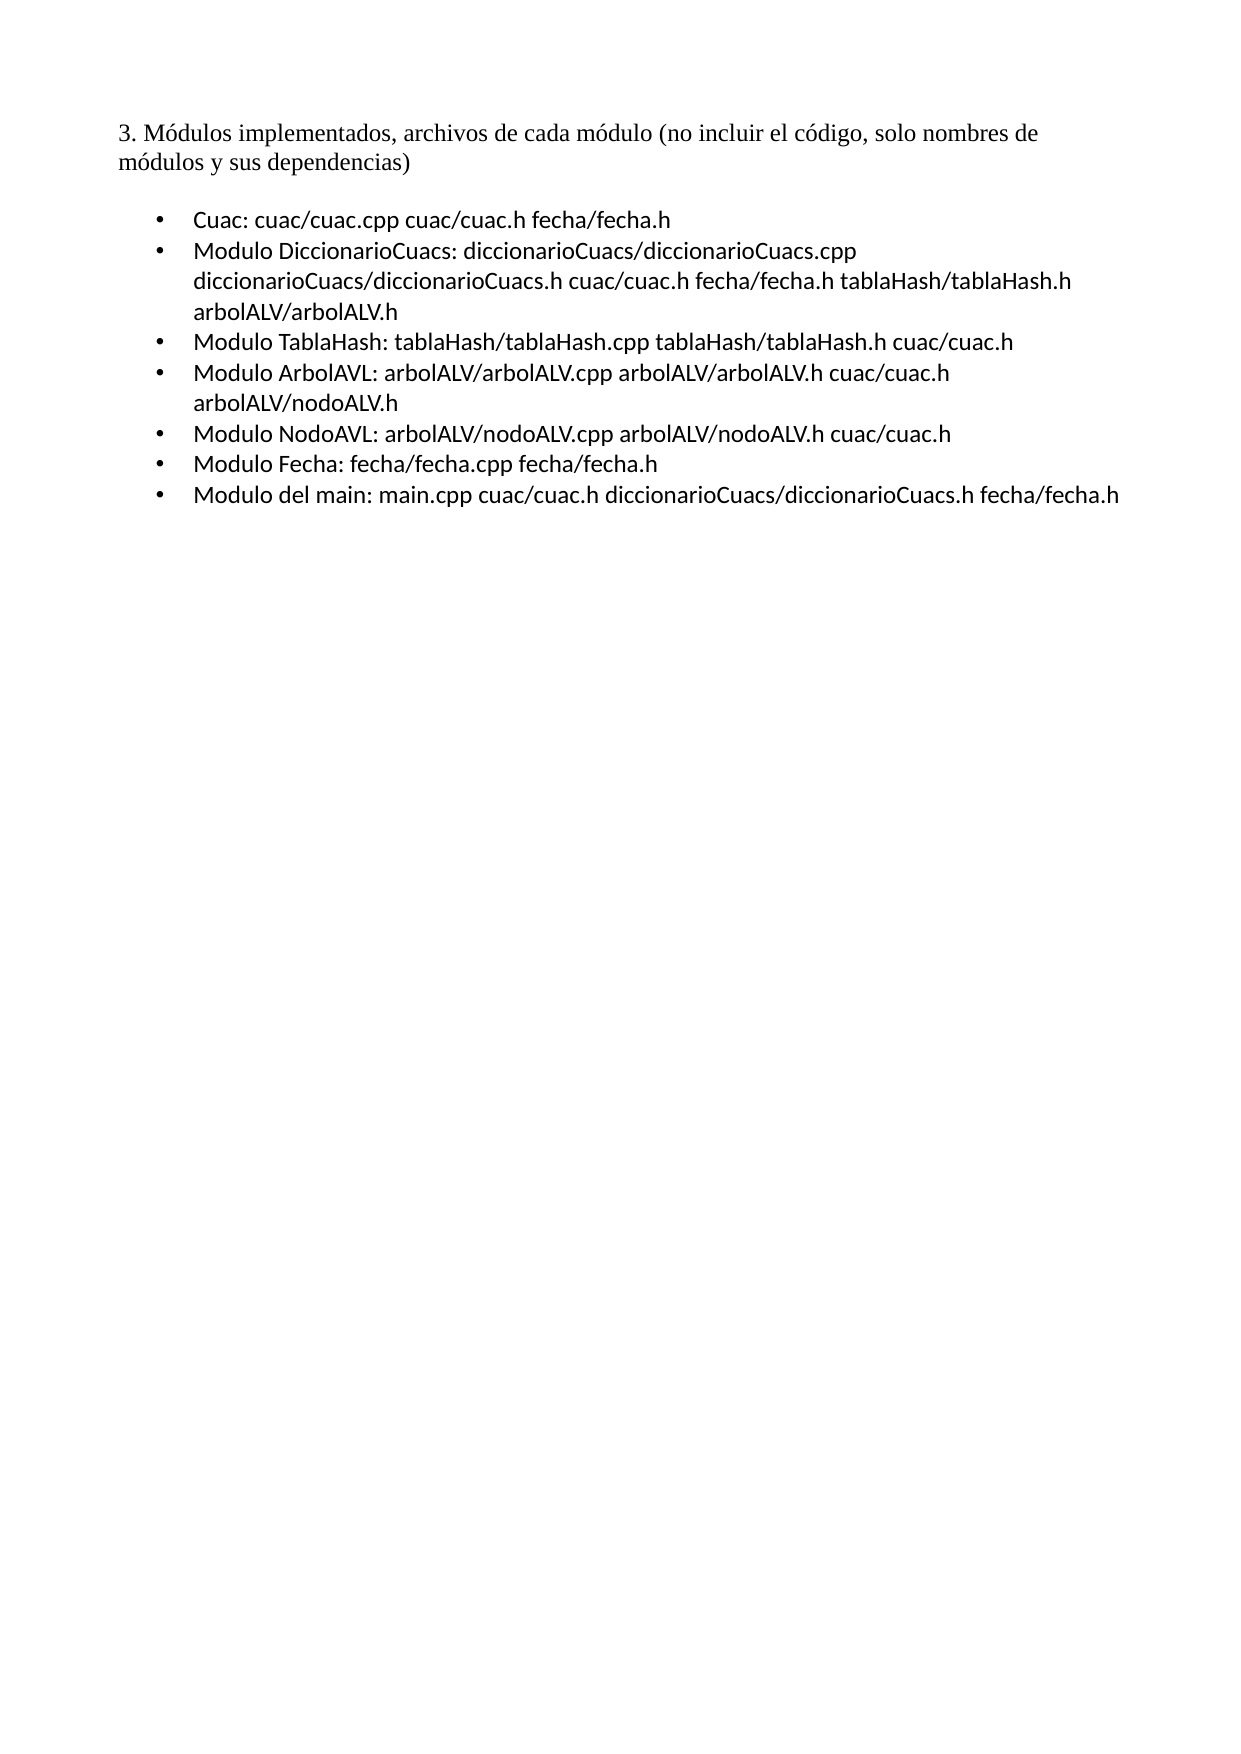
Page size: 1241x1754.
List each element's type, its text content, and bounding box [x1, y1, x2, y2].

list Modulo TablaHash: tablaHash/tablaHash.cpp tablaHash/tablaHash.h cuac/cuac.h [156, 326, 1122, 357]
list Modulo del main: main.cpp cuac/cuac.h diccionarioCuacs/diccionarioCuacs.h fecha/fecha.h [156, 479, 1122, 509]
list Cuac: cuac/cuac.cpp cuac/cuac.h fecha/fecha.h [156, 204, 1122, 235]
list Modulo DiccionarioCuacs: diccionarioCuacs/diccionarioCuacs.cpp diccionarioCuacs/diccionarioCuacs.h cuac/cuac.h fecha/fecha.h tablaHash/tablaHash.h arbolALV/arbolALV.h [156, 235, 1122, 326]
list Modulo NodoAVL: arbolALV/nodoALV.cpp arbolALV/nodoALV.h cuac/cuac.h [156, 418, 1122, 448]
text 3. Módulos implementados, archivos de cada módulo (no incluir el código, solo nombres de módulos y sus dependencias) [118, 118, 1122, 176]
list Modulo ArbolAVL: arbolALV/arbolALV.cpp arbolALV/arbolALV.h cuac/cuac.h arbolALV/nodoALV.h [156, 357, 1122, 418]
list Modulo Fecha: fecha/fecha.cpp fecha/fecha.h [156, 448, 1122, 479]
